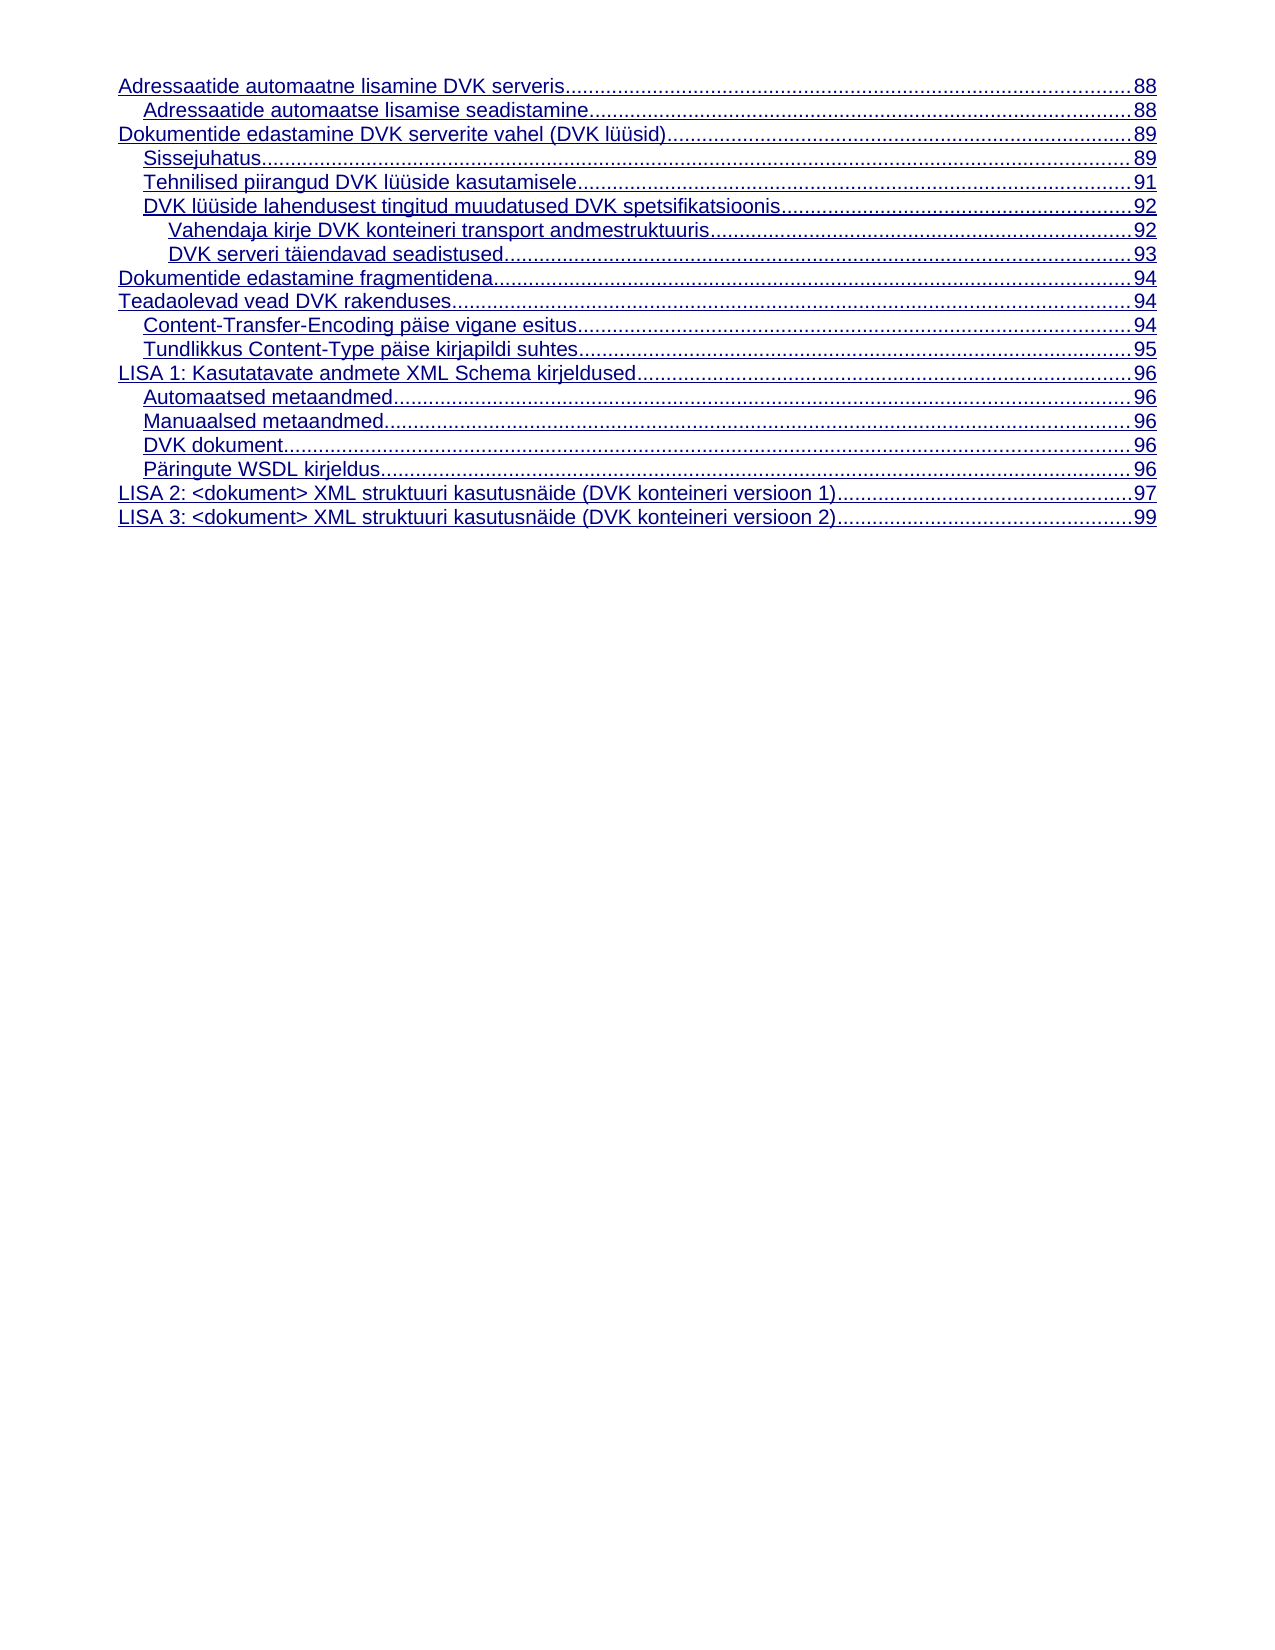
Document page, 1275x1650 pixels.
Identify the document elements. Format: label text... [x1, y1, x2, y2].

text Dokumentide edastamine DVK serverite vahel (DVK lüüsid) 89 [118, 122, 1157, 143]
text Teadaolevad vead DVK rakenduses 94 [118, 289, 1157, 310]
text Adressaatide automaatse lisamise seadistamine 88 [143, 98, 1157, 119]
text LISA 3: <dokument> XML struktuuri kasutusnäide (DVK konteineri versioon 2) 99 [118, 505, 1157, 526]
text Tehnilised piirangud DVK lüüside kasutamisele 91 [143, 169, 1157, 191]
text LISA 2: <dokument> XML struktuuri kasutusnäide (DVK konteineri versioon 1) 97 [118, 481, 1157, 502]
text Content-Transfer-Encoding päise vigane esitus 94 [143, 313, 1157, 334]
text Manuaalsed metaandmed 96 [143, 409, 1157, 430]
text Adressaatide automaatne lisamine DVK serveris 88 [118, 74, 1157, 95]
text DVK lüüside lahendusest tingitud muudatused DVK spetsifikatsioonis 92 [143, 193, 1157, 214]
text LISA 1: Kasutatavate andmete XML Schema kirjeldused 96 [118, 361, 1157, 382]
text DVK dokument 96 [143, 433, 1157, 454]
text Sissejuhatus 89 [143, 146, 1157, 167]
text Automaatsed metaandmed 96 [143, 385, 1157, 406]
text Dokumentide edastamine fragmentidena 94 [118, 265, 1157, 286]
text Vahendaja kirje DVK konteineri transport andmestruktuuris 92 [168, 217, 1157, 238]
text DVK serveri täiendavad seadistused 93 [168, 241, 1157, 262]
text Päringute WSDL kirjeldus 96 [143, 457, 1157, 478]
text Tundlikkus Content-Type päise kirjapildi suhtes 95 [143, 337, 1157, 358]
